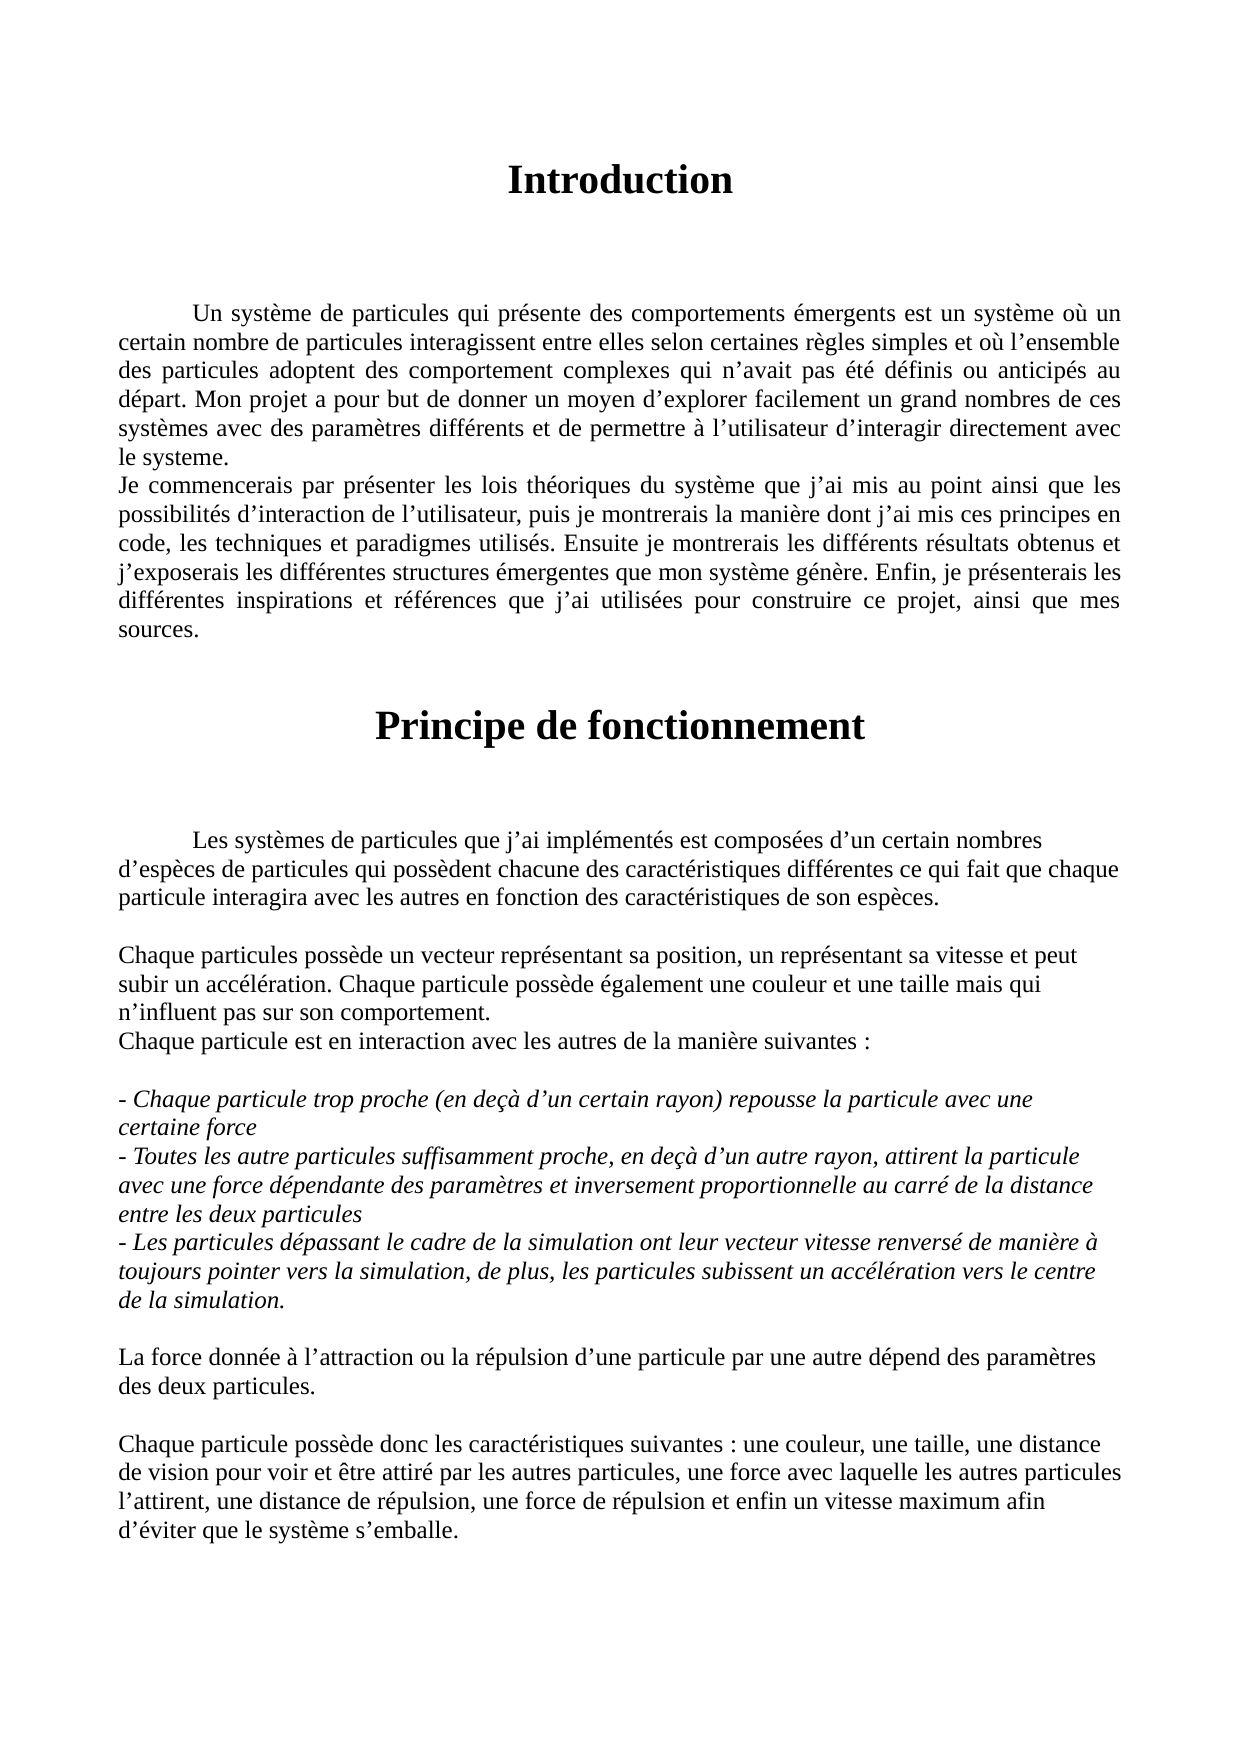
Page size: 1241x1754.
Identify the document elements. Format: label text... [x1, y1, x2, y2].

text Chaque particule possède donc les caractéristiques suivantes : une couleur, une taille, une distance de vision pour voir et être attiré par les autres particules, une force avec laquelle les autres particules l’attirent, une distance de répulsion, une force de répulsion et enfin un vitesse maximum afin d’éviter que le système s’emballe. [118, 1429, 1122, 1544]
text Un système de particules qui présente des comportements émergents est un système où un certain nombre de particules interagissent entre elles selon certaines règles simples et où l’ensemble des particules adoptent des comportement complexes qui n’avait pas été définis ou anticipés au départ. Mon projet a pour but de donner un moyen d’explorer facilement un grand nombres de ces systèmes avec des paramètres différents et de permettre à l’utilisateur d’interagir directement avec le systeme. [118, 298, 1122, 470]
text La force donnée à l’attraction ou la répulsion d’une particule par une autre dépend des paramètres des deux particules. [118, 1342, 1122, 1400]
text - Les particules dépassant le cadre de la simulation ont leur vecteur vitesse renversé de manière à toujours pointer vers la simulation, de plus, les particules subissent un accélération vers le centre de la simulation. [118, 1227, 1122, 1314]
text Principe de fonctionnement [118, 700, 1122, 748]
text Je commencerais par présenter les lois théoriques du système que j’ai mis au point ainsi que les possibilités d’interaction de l’utilisateur, puis je montrerais la manière dont j’ai mis ces principes en code, les techniques et paradigmes utilisés. Ensuite je montrerais les différents résultats obtenus et j’exposerais les différentes structures émergentes que mon système génère. Enfin, je présenterais les différentes inspirations et références que j’ai utilisées pour construire ce projet, ainsi que mes sources. [118, 470, 1122, 643]
text Introduction [118, 154, 1122, 202]
text Les systèmes de particules que j’ai implémentés est composées d’un certain nombres d’espèces de particules qui possèdent chacune des caractéristiques différentes ce qui fait que chaque particule interagira avec les autres en fonction des caractéristiques de son espèces. [118, 825, 1122, 911]
text Chaque particule est en interaction avec les autres de la manière suivantes : [118, 1026, 1122, 1055]
text - Toutes les autre particules suffisamment proche, en deçà d’un autre rayon, attirent la particule avec une force dépendante des paramètres et inversement proportionnelle au carré de la distance entre les deux particules [118, 1141, 1122, 1227]
text Chaque particules possède un vecteur représentant sa position, un représentant sa vitesse et peut subir un accélération. Chaque particule possède également une couleur et une taille mais qui n’influent pas sur son comportement. [118, 940, 1122, 1026]
text - Chaque particule trop proche (en deçà d’un certain rayon) repousse la particule avec une certaine force [118, 1084, 1122, 1141]
